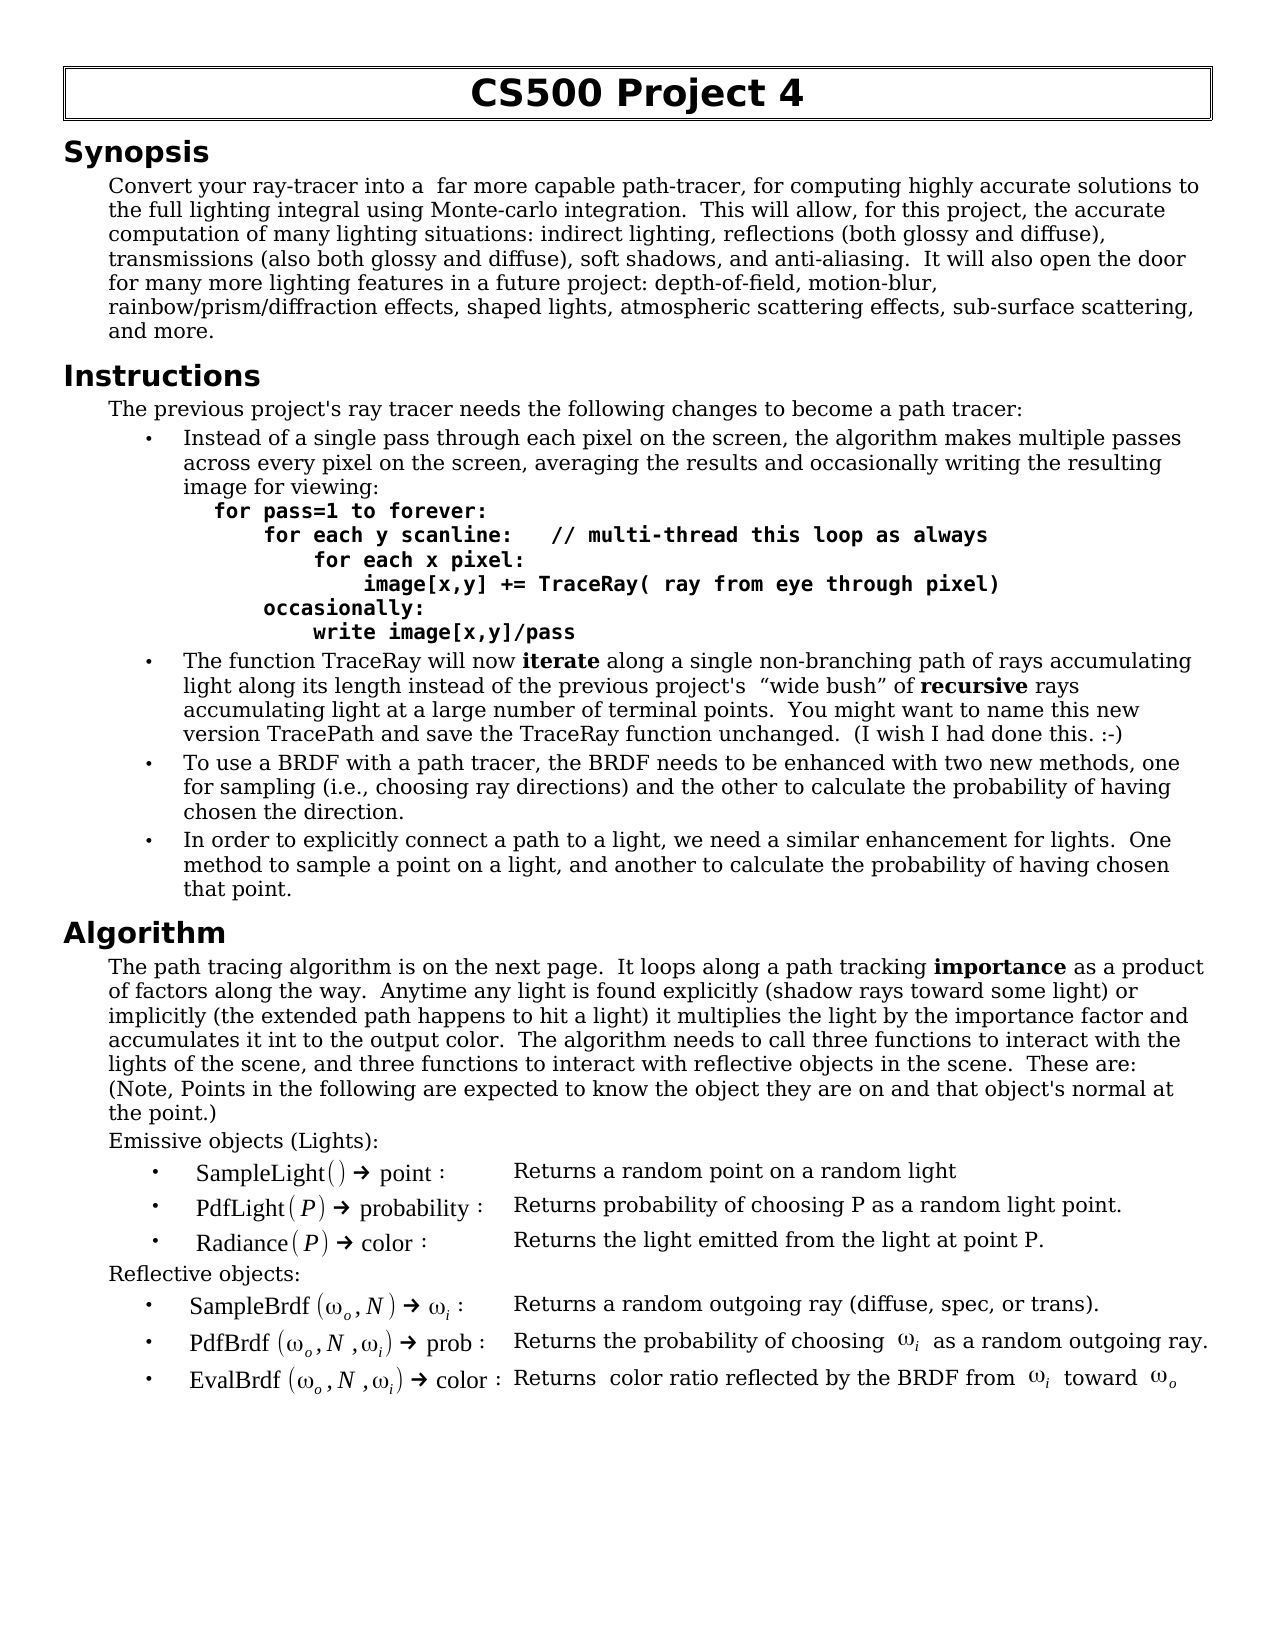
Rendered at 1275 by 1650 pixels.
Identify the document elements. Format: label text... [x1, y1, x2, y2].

subtitle Synopsis [63, 135, 1212, 169]
list To use a BRDF with a path tracer, the BRDF needs to be enhanced with two new methods, one for sampling (i.e., choosing ray directions) and the other to calculate the probability of having chosen the direction. [146, 751, 1212, 824]
text The path tracing algorithm is on the next page. It loops along a path tracking importance as a product of factors along the way. Anytime any light is found explicitly (shadow rays toward some light) or implicitly (the extended path happens to hit a light) it multiplies the light by the importance factor and accumulates it int to the output color. The algorithm needs to call three functions to interact with the lights of the scene, and three functions to interact with reflective objects in the scene. These are: (Note, Points in the following are expected to know the object they are on and that object's normal at the point.) [108, 955, 1212, 1125]
list : Returns a random outgoing ray (diffuse, spec, or trans). [146, 1291, 1212, 1323]
list The function TraceRay will now iterate along a single non-branching path of rays accumulating light along its length instead of the previous project's “wide bush” of recursive rays accumulating light at a large number of terminal points. You might want to name this new version TracePath and save the TraceRay function unchanged. (I wish I had done this. :-) [146, 649, 1212, 747]
list : Returns the probability of choosing as a random outgoing ray. [146, 1328, 1212, 1360]
text Emissive objects (Lights): [108, 1130, 1212, 1154]
subtitle Instructions [63, 359, 1212, 393]
subtitle CS500 Project 4 [64, 67, 1212, 120]
list Instead of a single pass through each pixel on the screen, the algorithm makes multiple passes across every pixel on the screen, averaging the results and occasionally writing the resulting image for viewing: [146, 426, 1212, 499]
text The previous project's ray tracer needs the following changes to become a path tracer: [108, 398, 1212, 422]
list for pass=1 to forever: for each y scanline: // multi-thread this loop as always for each x pixel: image[x,y] += TraceRay( ray from eye through pixel) occasionally: write image[x,y]/pass [176, 499, 1212, 645]
list In order to explicitly connect a path to a light, we need a similar enhancement for lights. One method to sample a point on a light, and another to calculate the probability of having chosen that point. [146, 828, 1212, 901]
list : Returns a random point on a random light [152, 1158, 1212, 1188]
list : Returns color ratio reflected by the BRDF from toward [146, 1365, 1212, 1397]
text Reflective objects: [108, 1262, 1212, 1286]
list : Returns the light emitted from the light at point P. [152, 1228, 1212, 1258]
subtitle Algorithm [63, 916, 1212, 951]
text Convert your ray-tracer into a far more capable path-tracer, for computing highly accurate solutions to the full lighting integral using Monte-carlo integration. This will allow, for this project, the accurate computation of many lighting situations: indirect lighting, reflections (both glossy and diffuse), transmissions (also both glossy and diffuse), soft shadows, and anti-aliasing. It will also open the door for many more lighting features in a future project: depth-of-field, motion-blur, rainbow/prism/diffraction effects, shaped lights, atmospheric scattering effects, sub-surface scattering, and more. [108, 174, 1212, 344]
list : Returns probability of choosing P as a random light point. [152, 1193, 1212, 1223]
